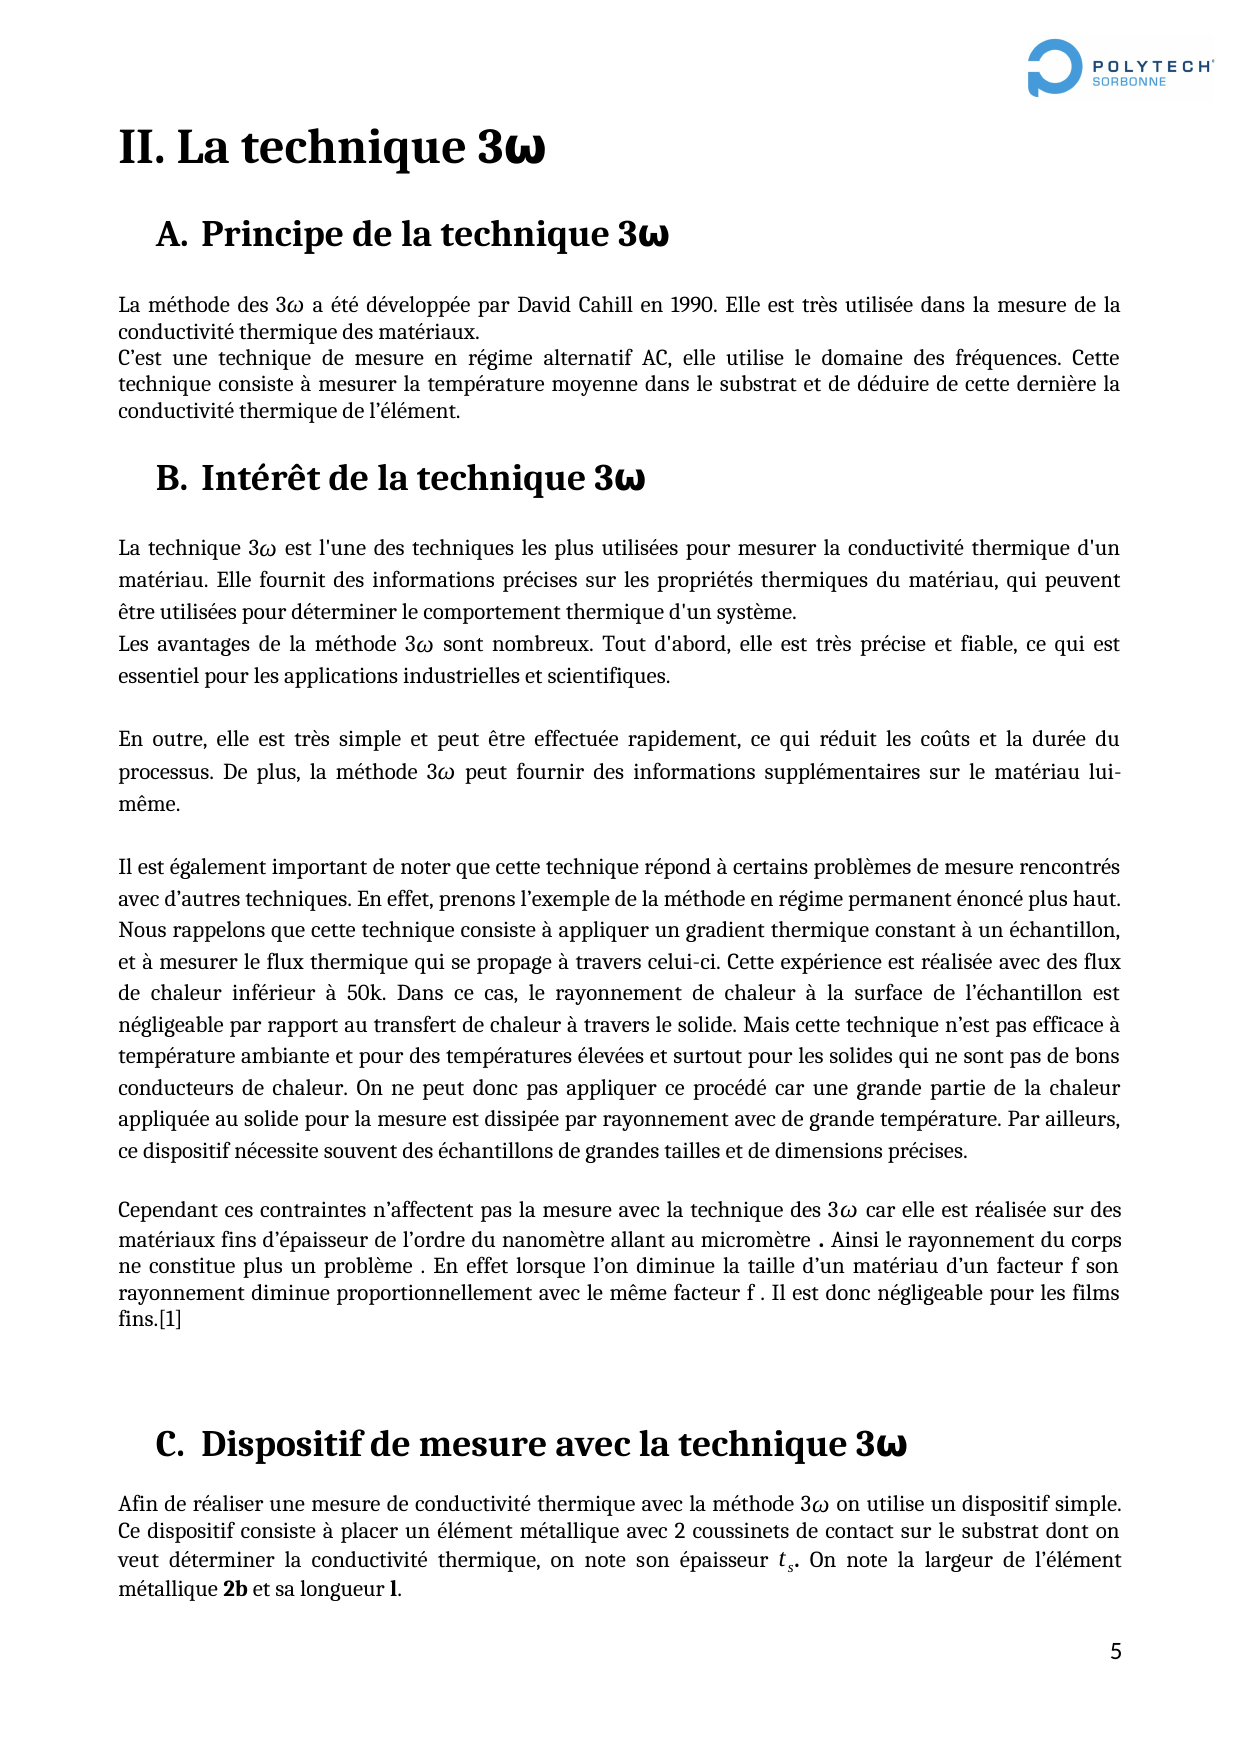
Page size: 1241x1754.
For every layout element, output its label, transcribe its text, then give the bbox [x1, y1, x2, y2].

text Il est également important de noter que cette technique répond à certains problèmes de mesure rencontrés avec d’autres techniques. En effet, prenons l’exemple de la méthode en régime permanent énoncé plus haut. Nous rappelons que cette technique consiste à appliquer un gradient thermique constant à un échantillon, et à mesurer le flux thermique qui se propage à travers celui-ci. Cette expérience est réalisée avec des flux de chaleur inférieur à 50k. Dans ce cas, le rayonnement de chaleur à la surface de l’échantillon est négligeable par rapport au transfert de chaleur à travers le solide. Mais cette technique n’est pas efficace à température ambiante et pour des températures élevées et surtout pour les solides qui ne sont pas de bons conducteurs de chaleur. On ne peut donc pas appliquer ce procédé car une grande partie de la chaleur appliquée au solide pour la mesure est dissipée par rayonnement avec de grande température. Par ailleurs, ce dispositif nécessite souvent des échantillons de grandes tailles et de dimensions précises. [118, 854, 1122, 1164]
subtitle Intérêt de la technique 3⍵ [156, 457, 1122, 500]
subtitle Principe de la technique 3⍵ [156, 213, 1122, 256]
subtitle Dispositif de mesure avec la technique 3⍵ [156, 1422, 1122, 1466]
text C’est une technique de mesure en régime alternatif AC, elle utilise le domaine des fréquences. Cette technique consiste à mesurer la température moyenne dans le substrat et de déduire de cette dernière la conductivité thermique de l’élément. [118, 345, 1122, 424]
text Les avantages de la méthode 3 sont nombreux. Tout d'abord, elle est très précise et fiable, ce qui est essentiel pour les applications industrielles et scientifiques. [118, 630, 1122, 689]
text Cependant ces contraintes n’affectent pas la mesure avec la technique des 3 car elle est réalisée sur des matériaux fins d’épaisseur de l’ordre du nanomètre allant au micromètre . Ainsi le rayonnement du corps ne constitue plus un problème . En effet lorsque l’on diminue la taille d’un matériau d’un facteur f son rayonnement diminue proportionnellement avec le même facteur f . Il est donc négligeable pour les films fins.[1] [118, 1196, 1122, 1332]
text Afin de réaliser une mesure de conductivité thermique avec la méthode 3 on utilise un dispositif simple. Ce dispositif consiste à placer un élément métallique avec 2 coussinets de contact sur le substrat dont on veut déterminer la conductivité thermique, on note son épaisseur . On note la largeur de l’élément métallique 2b et sa longueur l. [118, 1491, 1122, 1602]
picture [1027, 35, 1215, 102]
text En outre, elle est très simple et peut être effectuée rapidement, ce qui réduit les coûts et la durée du processus. De plus, la méthode 3 peut fournir des informations supplémentaires sur le matériau lui-même. [118, 726, 1122, 817]
text La technique 3 est l'une des techniques les plus utilisées pour mesurer la conductivité thermique d'un matériau. Elle fournit des informations précises sur les propriétés thermiques du matériau, qui peuvent être utilisées pour déterminer le comportement thermique d'un système. [118, 534, 1122, 625]
subtitle II. La technique 3⍵ [118, 118, 1122, 176]
text La méthode des 3 a été développée par David Cahill en 1990. Elle est très utilisée dans la mesure de la conductivité thermique des matériaux. [118, 291, 1122, 345]
